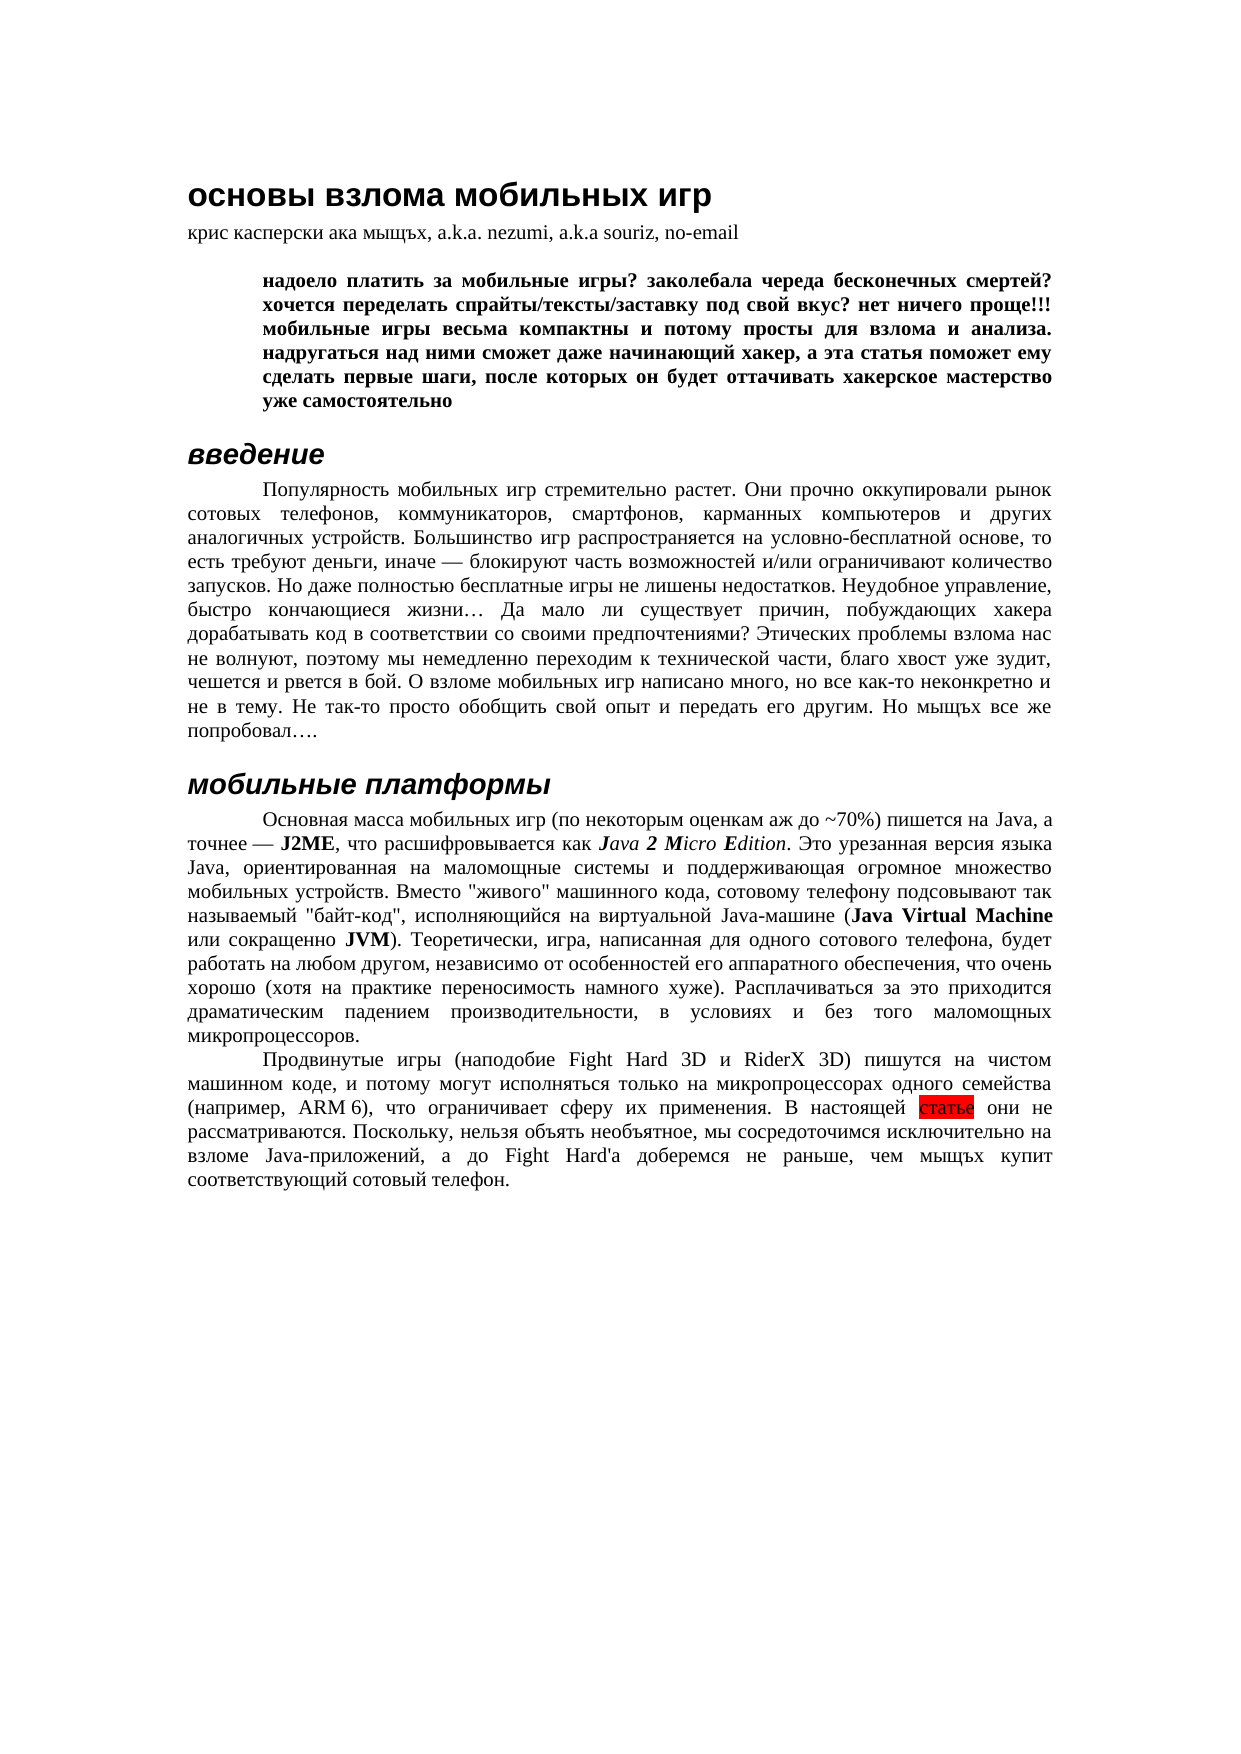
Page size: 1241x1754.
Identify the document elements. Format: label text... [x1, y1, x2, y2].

text Популярность мобильных игр стремительно растет. Они прочно оккупировали рынок сотовых телефонов, коммуникаторов, смартфонов, карманных компьютеров и других аналогичных устройств. Большинство игр распространяется на условно-бесплатной основе, то есть требуют деньги, иначе — блокируют часть возможностей и/или ограничивают количество запусков. Но даже полностью бесплатные игры не лишены недостатков. Неудобное управление, быстро кончающиеся жизни… Да мало ли существует причин, побуждающих хакера дорабатывать код в соответствии со своими предпочтениями? Этических проблемы взлома нас не волнуют, поэтому мы немедленно переходим к технической части, благо хвост уже зудит, чешется и рвется в бой. О взломе мобильных игр написано много, но все как-то неконкретно и не в тему. Не так-то просто обобщить свой опыт и передать его другим. Но мыщъх все же попробовал…. [187, 477, 1053, 742]
text Основная масса мобильных игр (по некоторым оценкам аж до ~70%) пишется на Java, а точнее — J2ME, что расшифровывается как Java 2 Micro Edition. Это урезанная версия языка Java, ориентированная на маломощные системы и поддерживающая огромное множество мобильных устройств. Вместо "живого" машинного кода, сотовому телефону подсовывают так называемый "байт-код", исполняющийся на виртуальной Java-машине (Java Virtual Machine или сокращенно JVM). Теоретически, игра, написанная для одного сотового телефона, будет работать на любом другом, независимо от особенностей его аппаратного обеспечения, что очень хорошо (хотя на практике переносимость намного хуже). Расплачиваться за это приходится драматическим падением производительности, в условиях и без того маломощных микропроцессоров. [187, 806, 1053, 1047]
text крис касперски ака мыщъх, a.k.a. nezumi, a.k.a souriz, no-email [187, 220, 1053, 244]
text Продвинутые игры (наподобие Fight Hard 3D и RiderX 3D) пишутся на чистом машинном коде, и потому могут исполняться только на микропроцессорах одного семейства (например, ARM 6), что ограничивает сферу их применения. В настоящей статье они не рассматриваются. Поскольку, нельзя объять необъятное, мы сосредоточимся исключительно на взломе Java-приложений, а до Fight Hard'а доберемся не раньше, чем мыщъх купит соответствующий сотовый телефон. [187, 1047, 1053, 1191]
subtitle основы взлома мобильных игр [187, 175, 1053, 213]
subtitle введение [187, 437, 1053, 471]
subtitle мобильные платформы [187, 767, 1053, 800]
text надоело платить за мобильные игры? заколебала череда бесконечных смертей? хочется переделать спрайты/тексты/заставку под свой вкус? нет ничего проще!!! мобильные игры весьма компактны и потому просты для взлома и анализа. надругаться над ними сможет даже начинающий хакер, а эта статья поможет ему сделать первые шаги, после которых он будет оттачивать хакерское мастерство уже самостоятельно [262, 268, 1053, 412]
